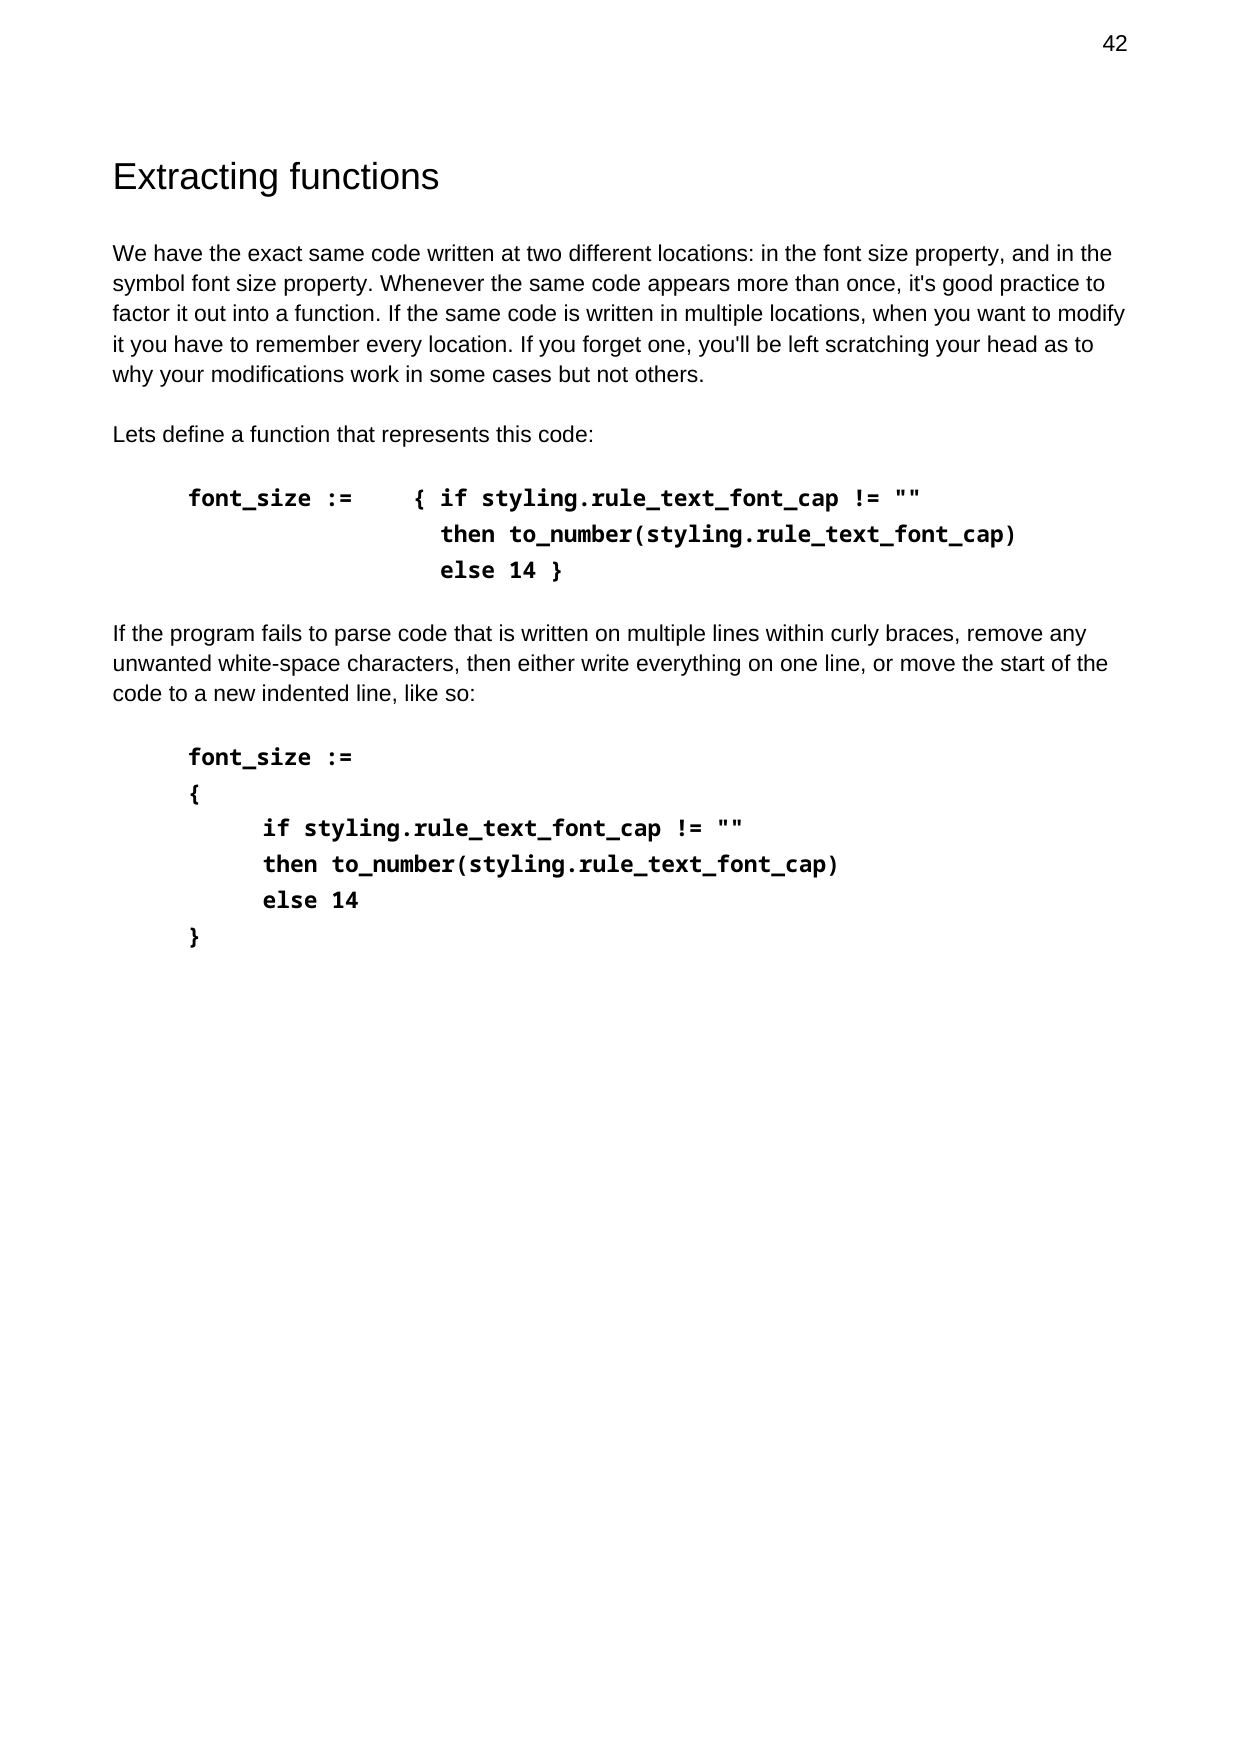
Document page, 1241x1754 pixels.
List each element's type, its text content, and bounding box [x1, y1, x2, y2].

text Lets define a function that represents this code: [112, 421, 1128, 448]
text } [112, 920, 1128, 951]
subtitle Extracting functions [112, 154, 1128, 197]
text then to_number(styling.rule_text_font_cap) [112, 518, 1128, 549]
text if styling.rule_text_font_cap != "" [112, 812, 1128, 844]
text else 14 } [112, 553, 1128, 585]
text else 14 [112, 884, 1128, 916]
text If the program fails to parse code that is written on multiple lines within curly braces, remove any unwanted white-space characters, then either write everything on one line, or move the start of the code to a new indented line, like so: [112, 620, 1128, 706]
text font_size := { if styling.rule_text_font_cap != "" [112, 482, 1128, 513]
text We have the exact same code written at two different locations: in the font size property, and in the symbol font size property. Whenever the same code appears more than once, it's good practice to factor it out into a function. If the same code is written in multiple locations, when you want to modify it you have to remember every location. If you forget one, you'll be left scratching your head as to why your modifications work in some cases but not others. [112, 240, 1128, 387]
text { [112, 776, 1128, 808]
text then to_number(styling.rule_text_font_cap) [112, 848, 1128, 879]
text font_size := [112, 741, 1128, 772]
